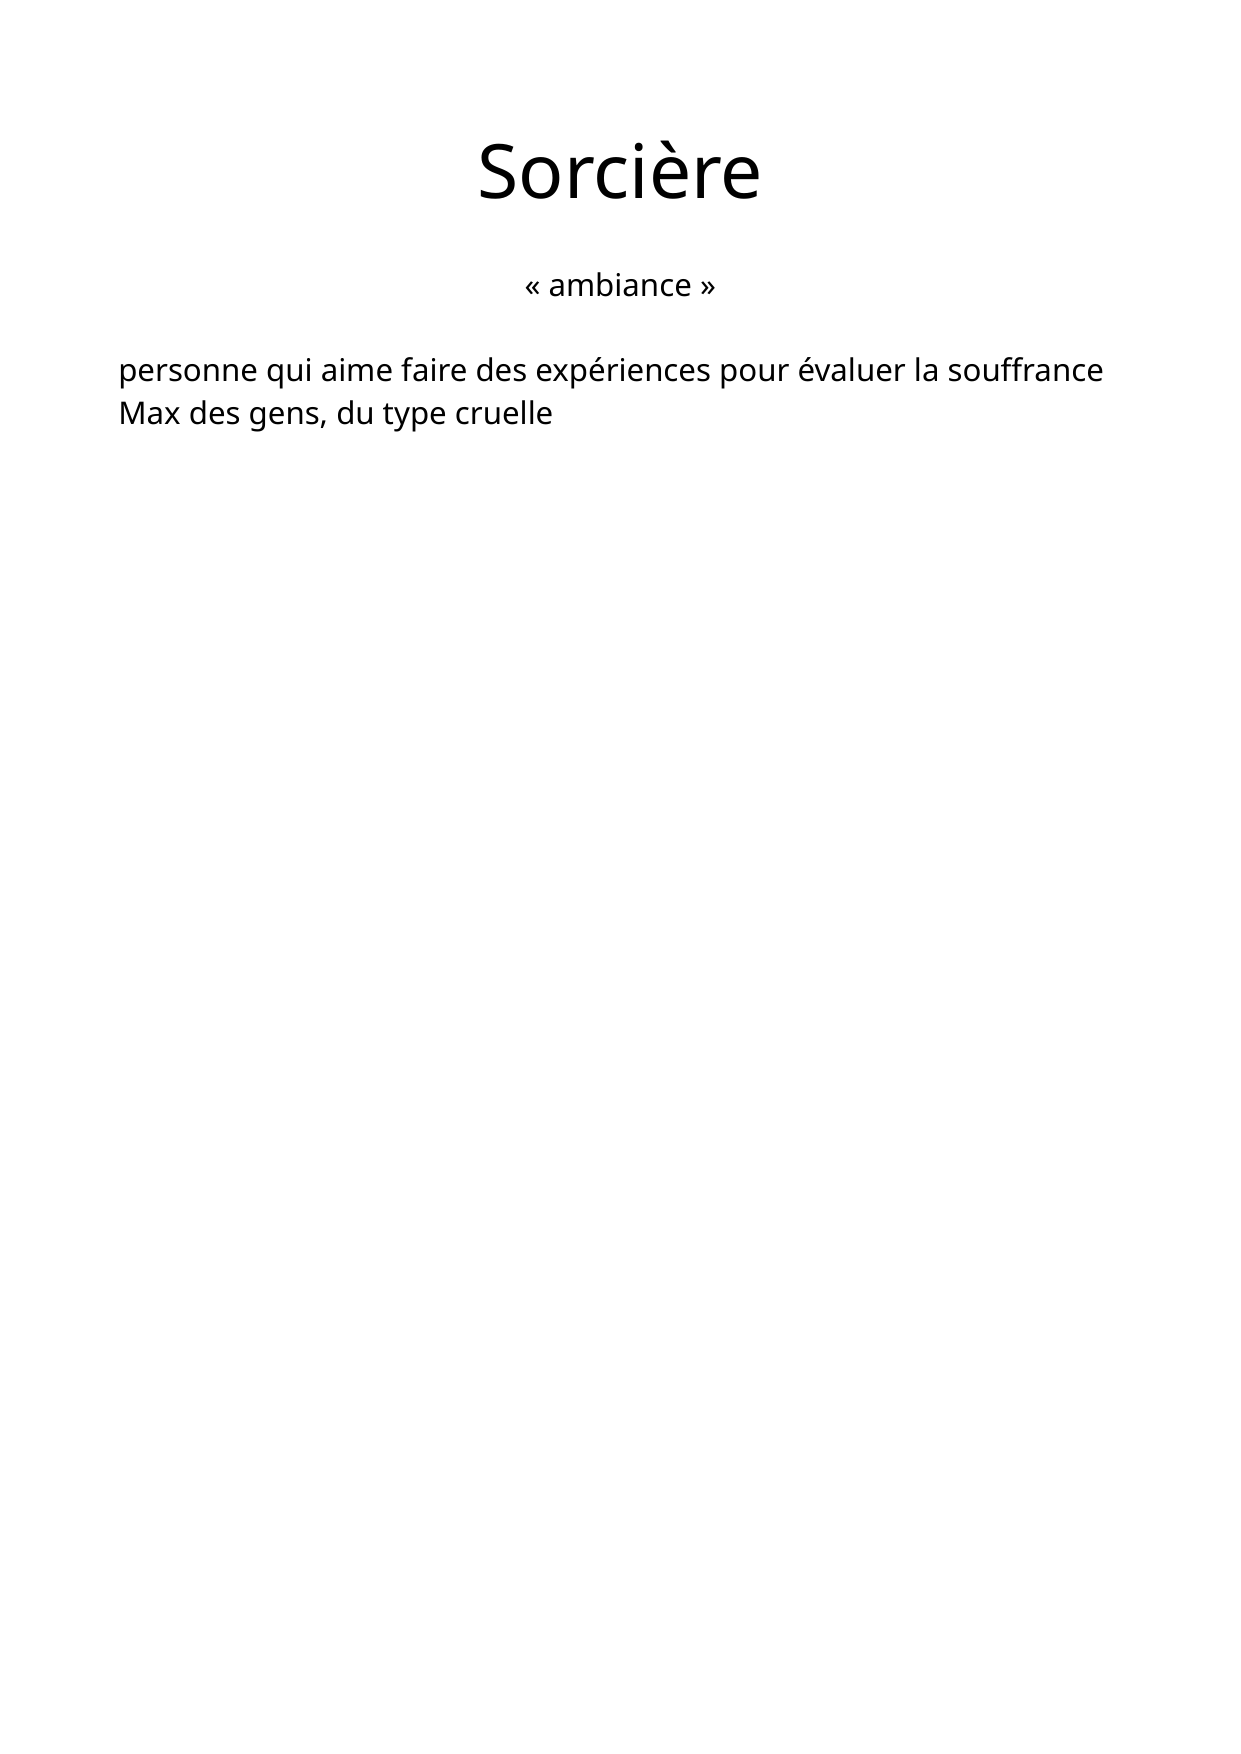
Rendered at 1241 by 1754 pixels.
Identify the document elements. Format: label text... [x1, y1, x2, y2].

text personne qui aime faire des expériences pour évaluer la souffrance Max des gens, du type cruelle [118, 348, 1122, 433]
text « ambiance » [118, 263, 1122, 306]
text Sorcière [118, 118, 1122, 220]
